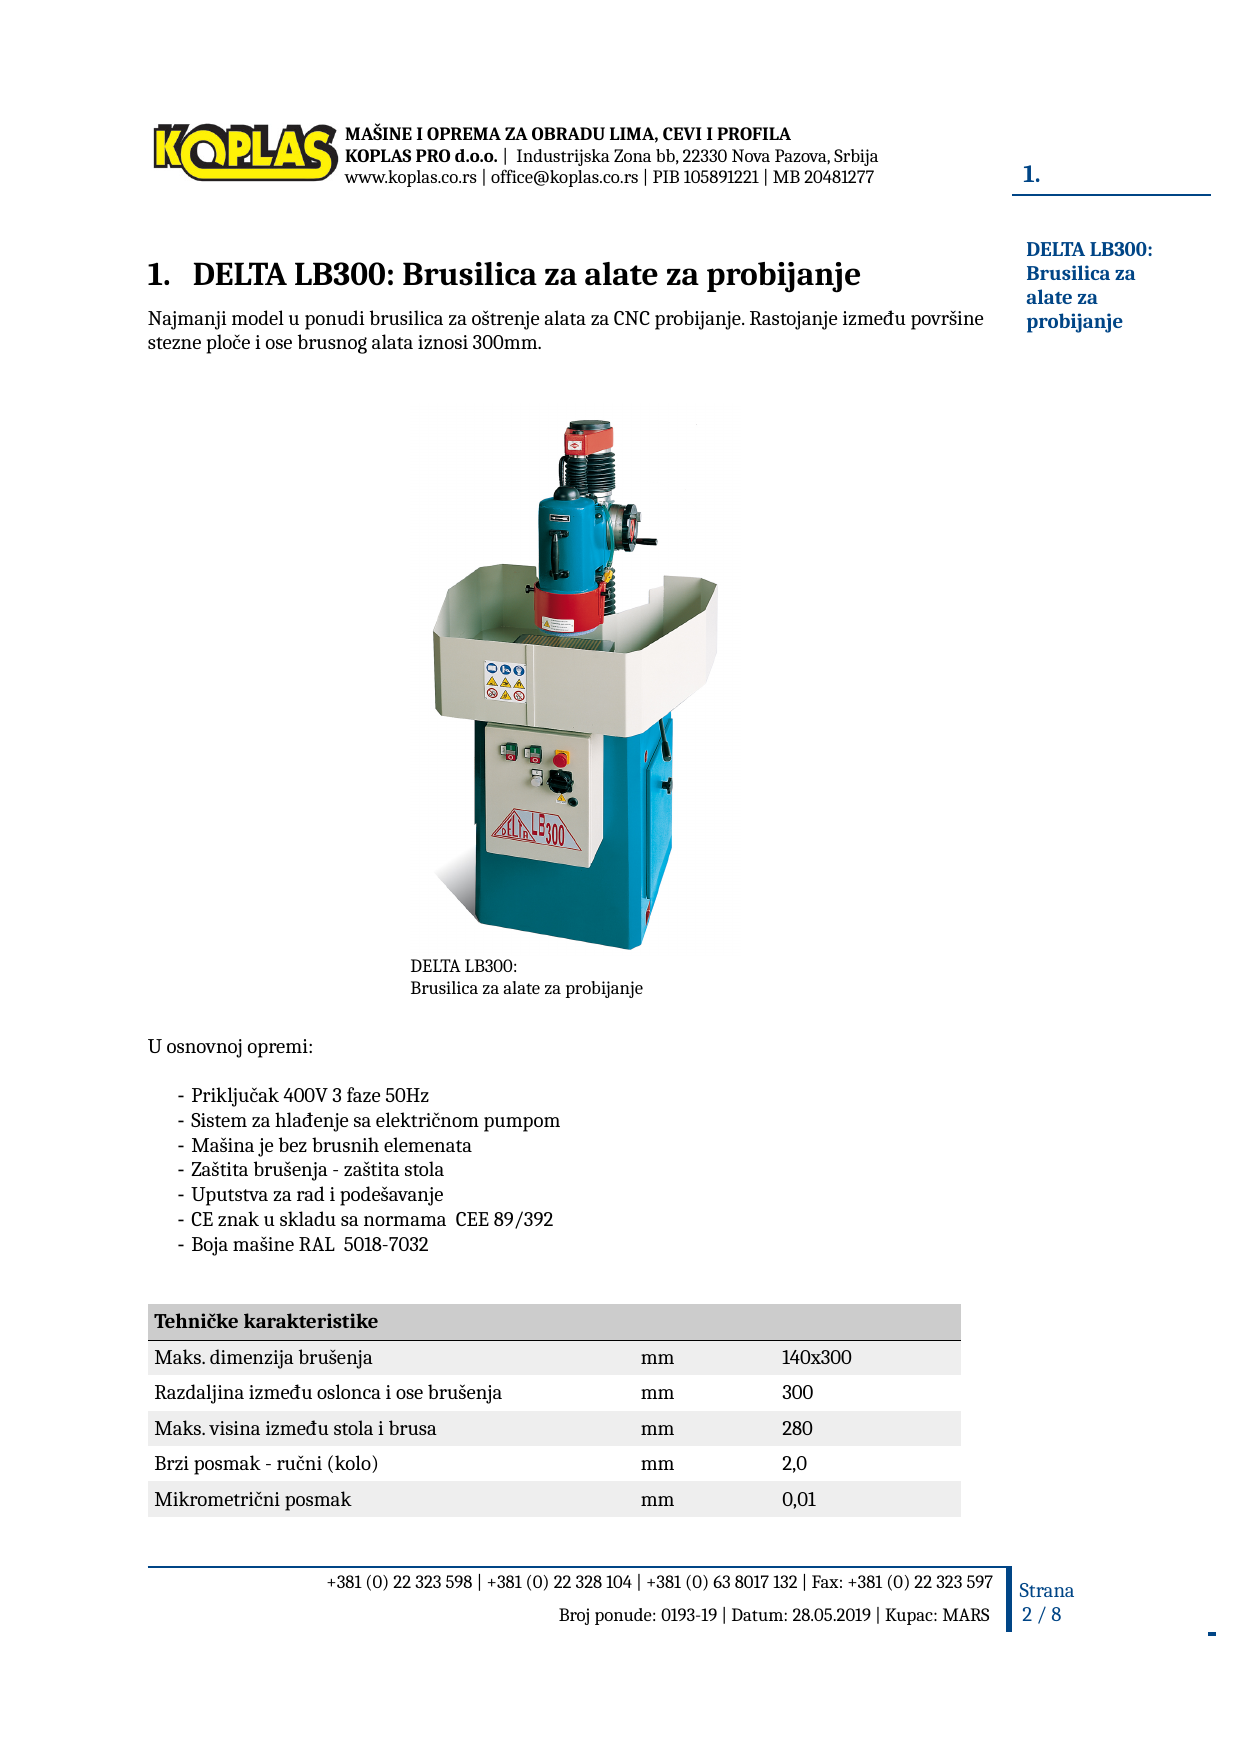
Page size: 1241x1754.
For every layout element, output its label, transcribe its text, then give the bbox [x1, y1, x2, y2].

table_cell Razdaljina između oslonca i ose brušenja [148, 1375, 635, 1411]
table_cell 0,01 [776, 1481, 961, 1517]
picture [153, 123, 342, 182]
text DELTA LB300: [410, 956, 741, 978]
table_cell Maks. dimenzija brušenja [148, 1341, 635, 1375]
list Mašina je bez brusnih elemenata [177, 1132, 1004, 1157]
table_cell Mikrometrični posmak [148, 1481, 635, 1517]
list Zaštita brušenja - zaštita stola [177, 1157, 1004, 1182]
list CE znak u skladu sa normama CEE 89/392 [177, 1207, 1004, 1232]
text U osnovnoj opremi: [148, 1035, 1004, 1059]
picture [410, 403, 742, 956]
table_cell 300 [776, 1375, 961, 1411]
list Uputstva za rad i podešavanje [177, 1182, 1004, 1207]
table_cell 140x300 [776, 1341, 961, 1375]
table_cell mm [635, 1446, 776, 1481]
text Brusilica za alate za probijanje [410, 978, 741, 999]
table_cell Maks. visina između stola i brusa [148, 1411, 635, 1446]
list Boja mašine RAL 5018-7032 [177, 1232, 1004, 1256]
table_header [635, 1304, 776, 1340]
text Najmanji model u ponudi brusilica za oštrenje alata za CNC probijanje. Rastojanje između površine stezne ploče i ose brusnog alata iznosi 300mm. [148, 306, 1004, 354]
list Priključak 400V 3 faze 50Hz [177, 1083, 1004, 1108]
table_cell mm [635, 1411, 776, 1446]
table_cell 2,0 [776, 1446, 961, 1481]
table_cell mm [635, 1341, 776, 1375]
table_cell mm [635, 1481, 776, 1517]
table_cell mm [635, 1375, 776, 1411]
table_header [776, 1304, 961, 1340]
table_cell Brzi posmak - ručni (kolo) [148, 1446, 635, 1481]
table_header Tehničke karakteristike [148, 1304, 635, 1340]
subtitle DELTA LB300: Brusilica za alate za probijanje [148, 256, 1004, 294]
list Sistem za hlađenje sa električnom pumpom [177, 1108, 1004, 1132]
table_cell 280 [776, 1411, 961, 1446]
